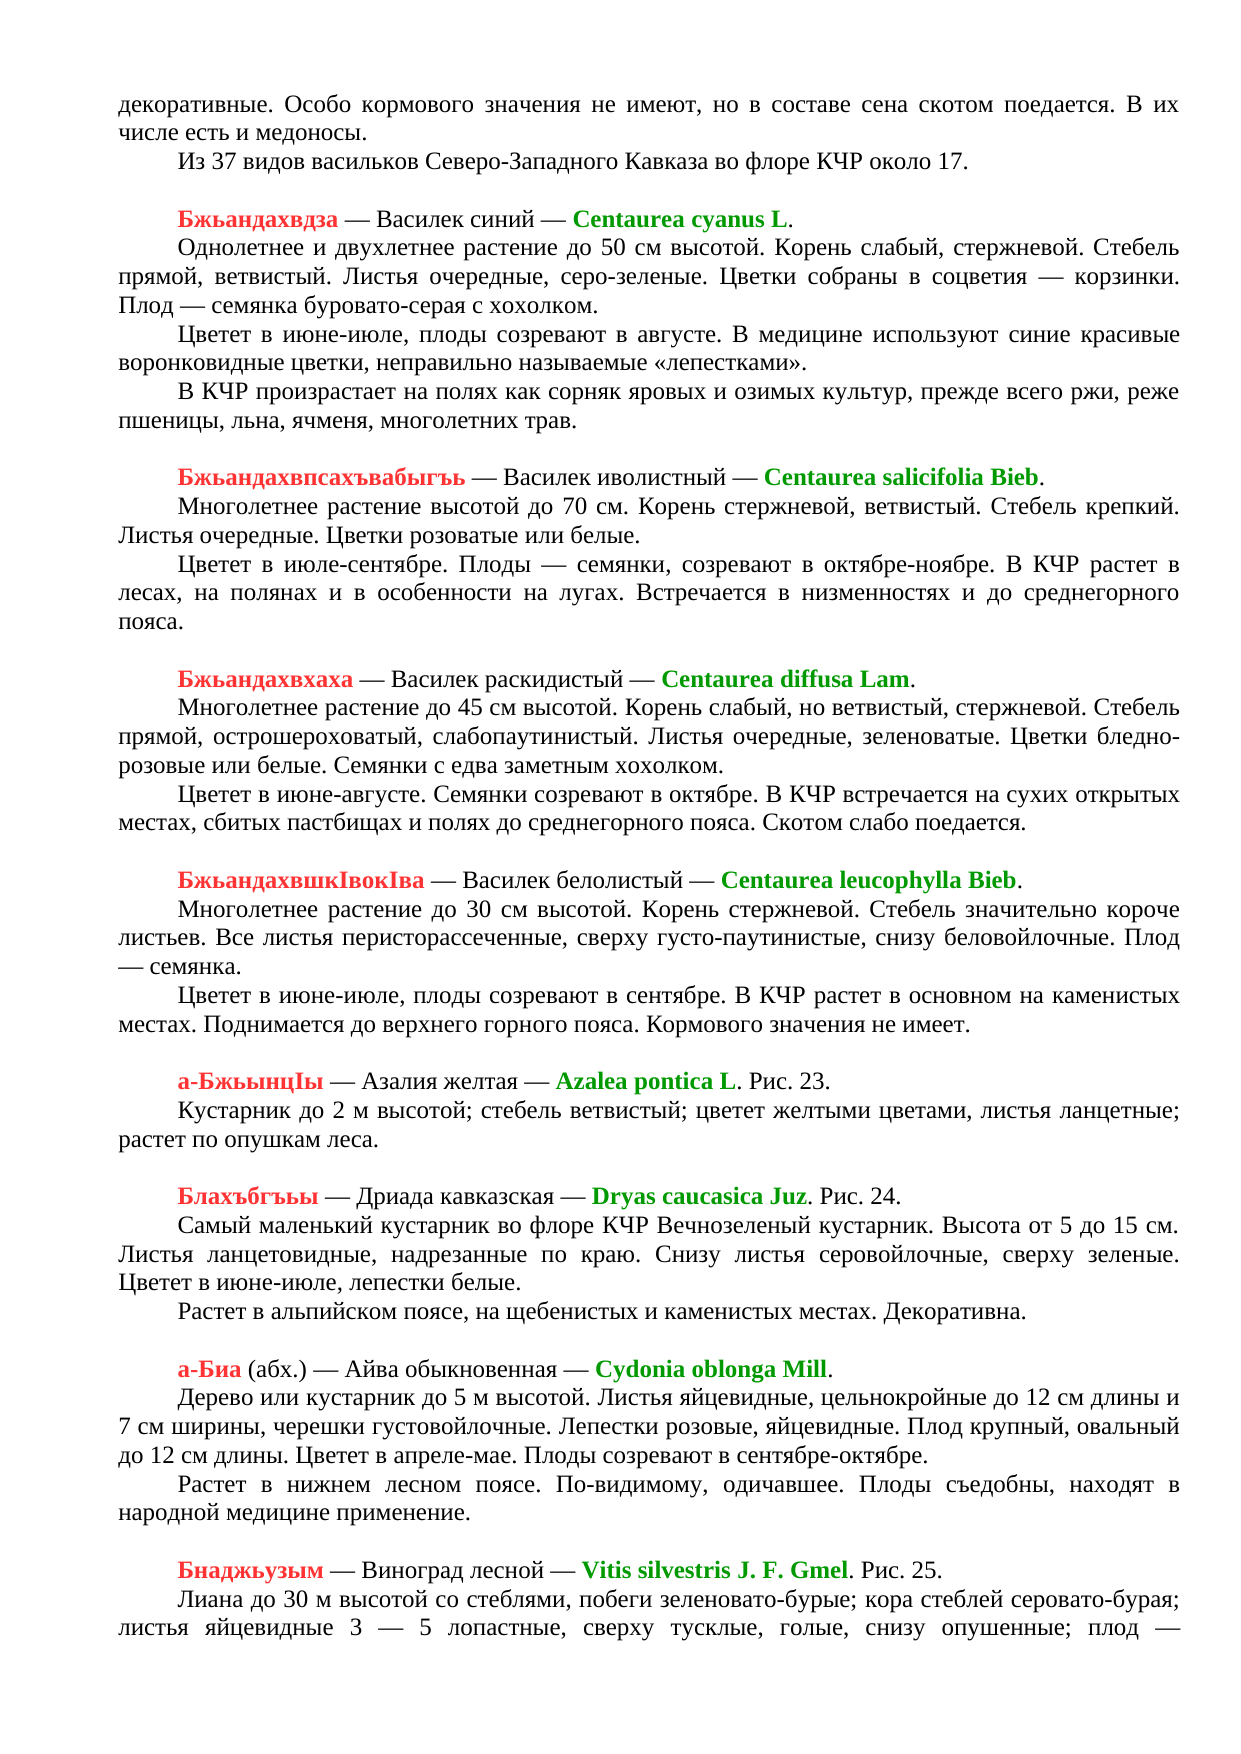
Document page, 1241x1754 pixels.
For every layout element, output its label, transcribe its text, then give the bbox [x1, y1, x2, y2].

text Лиана до 30 м высотой со стеблями, побеги зеленовато-бурые; кора стеблей серовато-бурая; листья яйцевидные 3 — 5 лопастные, сверху тусклые, голые, снизу опушенные; плод — [118, 1584, 1181, 1641]
text Цветет в июне-июле, плоды созревают в сентябре. В КЧР растет в основном на каменистых местах. Поднимается до верхнего горного пояса. Кормового значения не имеет. [118, 980, 1181, 1037]
text Дерево или кустарник до 5 м высотой. Листья яйцевидные, цельнокройные до 12 см длины и 7 см ширины, черешки густовойлочные. Лепестки розовые, яйцевидные. Плод крупный, овальный до 12 см длины. Цветет в апреле-мае. Плоды созревают в сентябре-октябре. [118, 1382, 1181, 1469]
text Блахъбгъьы — Дриада кавказская — Dryas caucasica Juz. Рис. 24. [118, 1181, 1181, 1210]
text Многолетнее растение высотой до 70 см. Корень стержневой, ветвистый. Стебель крепкий. Листья очередные. Цветки розоватые или белые. [118, 491, 1181, 549]
text Из 37 видов васильков Северо-Западного Кавказа во флоре КЧР около 17. [118, 146, 1181, 175]
text В КЧР произрастает на полях как сорняк яровых и озимых культур, прежде всего ржи, реже пшеницы, льна, ячменя, многолетних трав. [118, 376, 1181, 434]
text Бнаджьузым — Виноград лесной — Vitis silvestris J. F. Gmel. Рис. 25. [118, 1555, 1181, 1584]
text Бжьандахвхаха — Василек раскидистый — Centaurea diffusa Lam. [118, 664, 1181, 692]
text декоративные. Особо кормового значения не имеют, но в составе сена скотом поедается. В их числе есть и медоносы. [118, 89, 1181, 146]
text Однолетнее и двухлетнее растение до 50 см высотой. Корень слабый, стержневой. Стебель прямой, ветвистый. Листья очередные, серо-зеленые. Цветки собраны в соцветия — корзинки. Плод — семянка буровато-серая с хохолком. [118, 232, 1181, 319]
text Самый маленький кустарник во флоре КЧР Вечнозеленый кустарник. Высота от 5 до 15 см. Листья ланцетовидные, надрезанные по краю. Снизу листья серовойлочные, сверху зеленые. Цветет в июне-июле, лепестки белые. [118, 1210, 1181, 1296]
text Кустарник до 2 м высотой; стебель ветвистый; цветет желтыми цветами, листья ланцетные; растет по опушкам леса. [118, 1095, 1181, 1152]
text Многолетнее растение до 45 см высотой. Корень слабый, но ветвистый, стержневой. Стебель прямой, острошероховатый, слабопаутинистый. Листья очередные, зеленоватые. Цветки бледно-розовые или белые. Семянки с едва заметным хохолком. [118, 692, 1181, 779]
text Бжьандахвпсахъвабыгъь — Василек иволистный — Centaurea salicifolia Bieb. [118, 462, 1181, 491]
text Бжьандахвдза — Василек синий — Centaurea cyanus L. [118, 204, 1181, 232]
text Растет в альпийском поясе, на щебенистых и каменистых местах. Декоративна. [118, 1296, 1181, 1325]
text а-БжьынцIы — Азалия желтая — Azalea pontica L. Рис. 23. [118, 1066, 1181, 1095]
text Многолетнее растение до 30 см высотой. Корень стержневой. Стебель значительно короче листьев. Все листья перисторассеченные, сверху густо-паутинистые, снизу беловойлочные. Плод — семянка. [118, 894, 1181, 980]
text Цветет в июле-сентябре. Плоды — семянки, созревают в октябре-ноябре. В КЧР растет в лесах, на полянах и в особенности на лугах. Встречается в низменностях и до среднегорного пояса. [118, 549, 1181, 635]
text Растет в нижнем лесном поясе. По-видимому, одичавшее. Плоды съедобны, находят в народной медицине применение. [118, 1469, 1181, 1526]
text БжьандахвшкIвокIва — Василек белолистый — Centaurea leucophylla Bieb. [118, 865, 1181, 894]
text Цветет в июне-августе. Семянки созревают в октябре. В КЧР встречается на сухих открытых местах, сбитых пастбищах и полях до среднегорного пояса. Скотом слабо поедается. [118, 779, 1181, 836]
text Цветет в июне-июле, плоды созревают в августе. В медицине используют синие красивые воронковидные цветки, неправильно называемые «лепестками». [118, 319, 1181, 376]
text а-Биа (абх.) — Айва обыкновенная — Cydonia oblonga Mill. [118, 1354, 1181, 1382]
